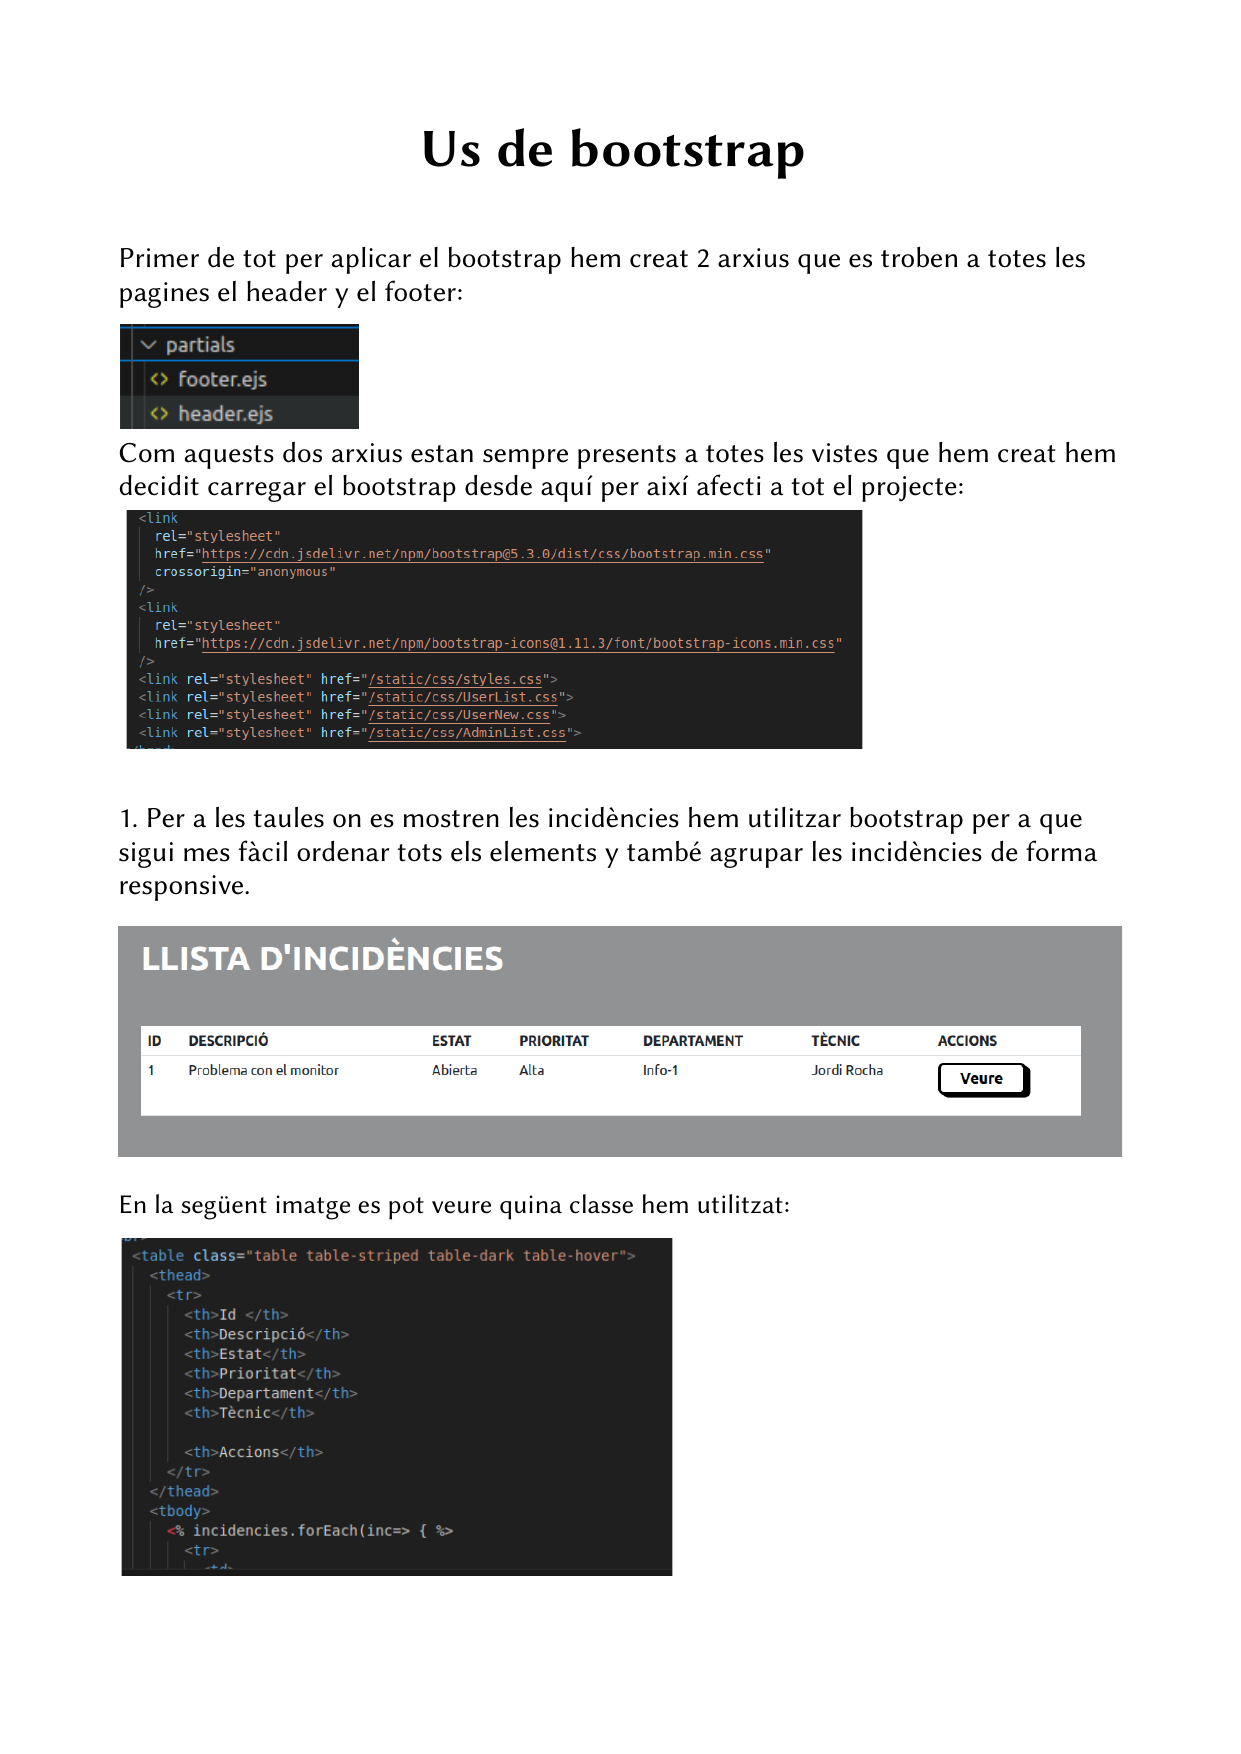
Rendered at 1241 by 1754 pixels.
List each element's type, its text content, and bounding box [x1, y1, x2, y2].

text 1. Per a les taules on es mostren les incidències hem utilitzar bootstrap per a que sigui mes fàcil ordenar tots els elements y també agrupar les incidències de forma responsive. [118, 769, 1122, 902]
picture [126, 510, 863, 749]
text Primer de tot per aplicar el bootstrap hem creat 2 arxius que es troben a totes les pagines el header y el footer: [118, 242, 1122, 374]
text En la següent imatge es pot veure quina classe hem utilitzat: [118, 1189, 1122, 1280]
picture [121, 1238, 673, 1576]
picture [118, 926, 1123, 1157]
text Us de bootstrap [118, 118, 1122, 180]
text Com aquests dos arxius estan sempre presents a totes les vistes que hem creat hem decidit carregar el bootstrap desde aquí per així afecti a tot el projecte: [118, 436, 1122, 503]
picture [120, 324, 359, 429]
